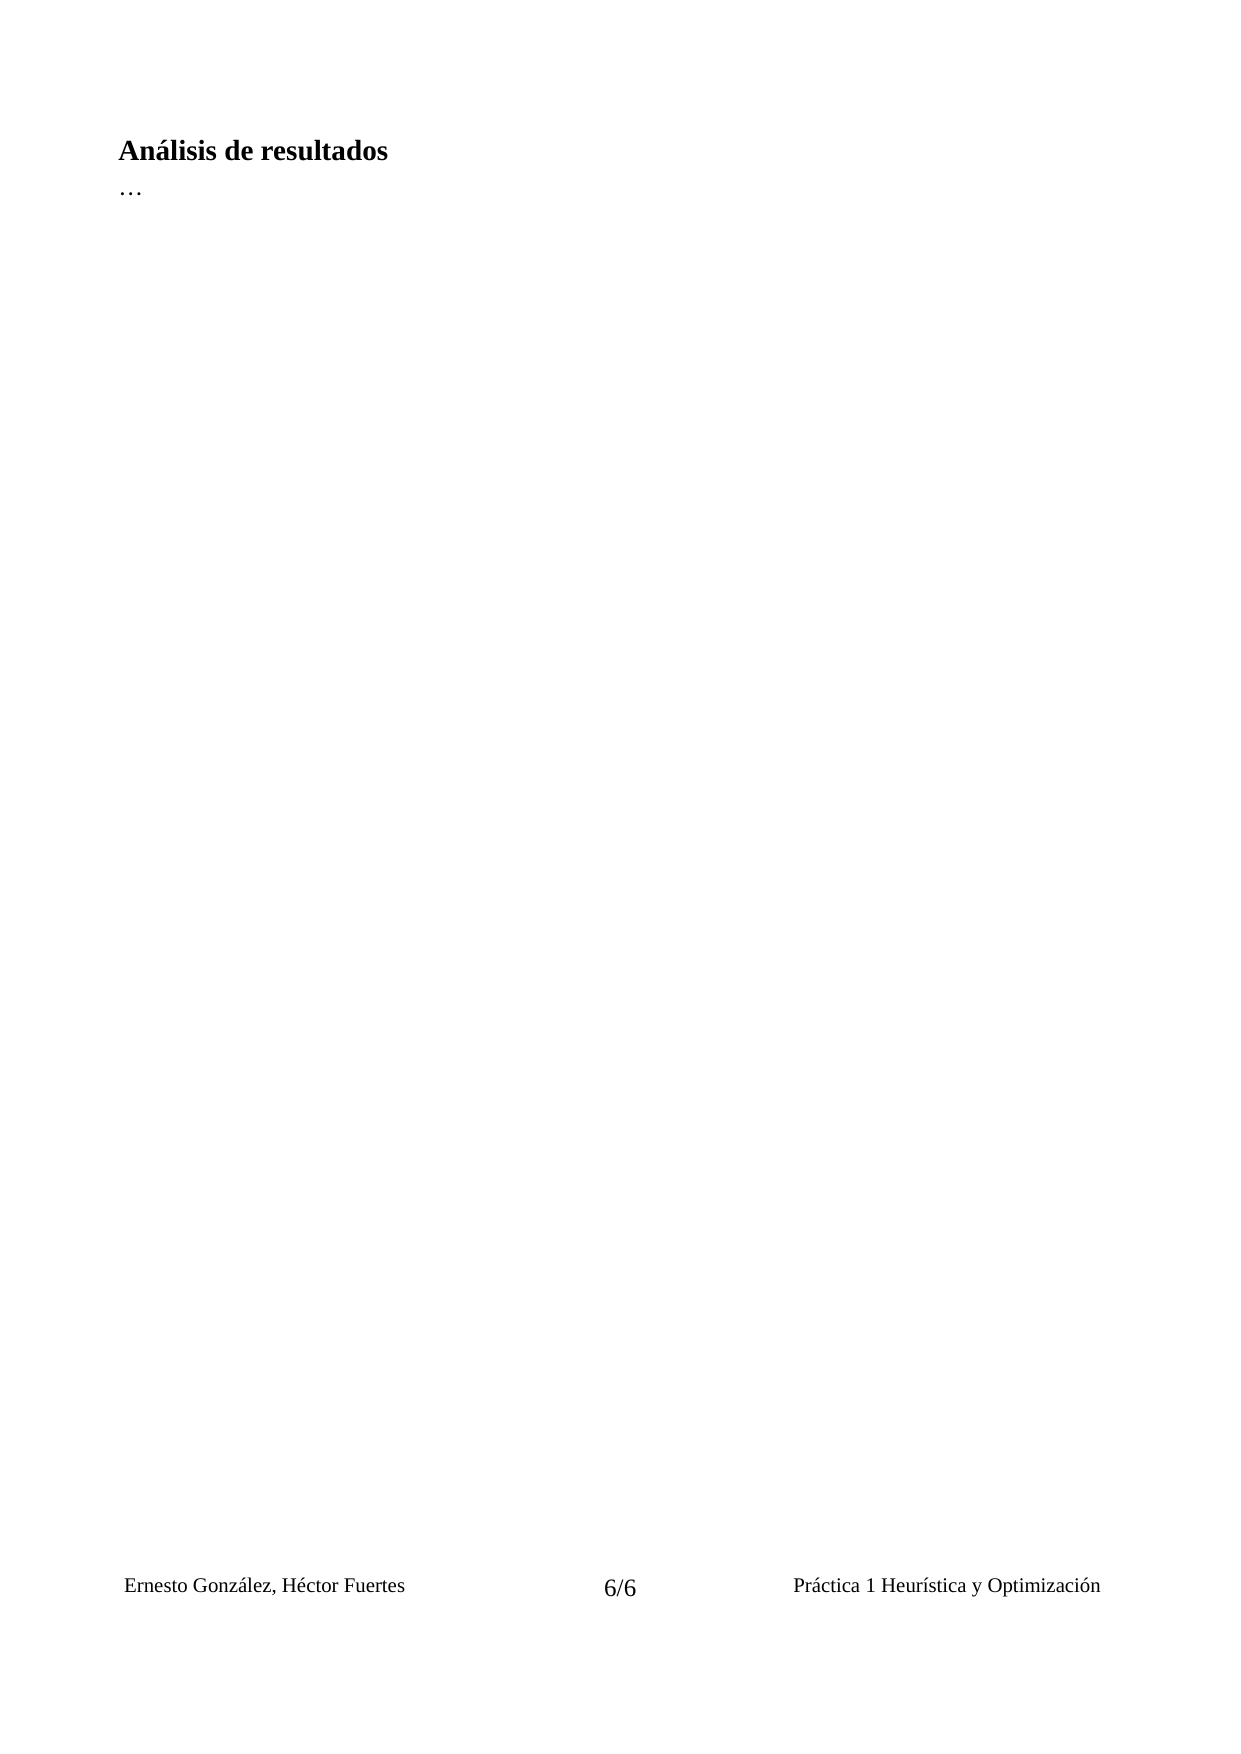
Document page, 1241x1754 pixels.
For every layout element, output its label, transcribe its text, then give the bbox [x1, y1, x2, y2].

subtitle Análisis de resultados [118, 133, 1122, 166]
text ··· [118, 179, 1122, 241]
